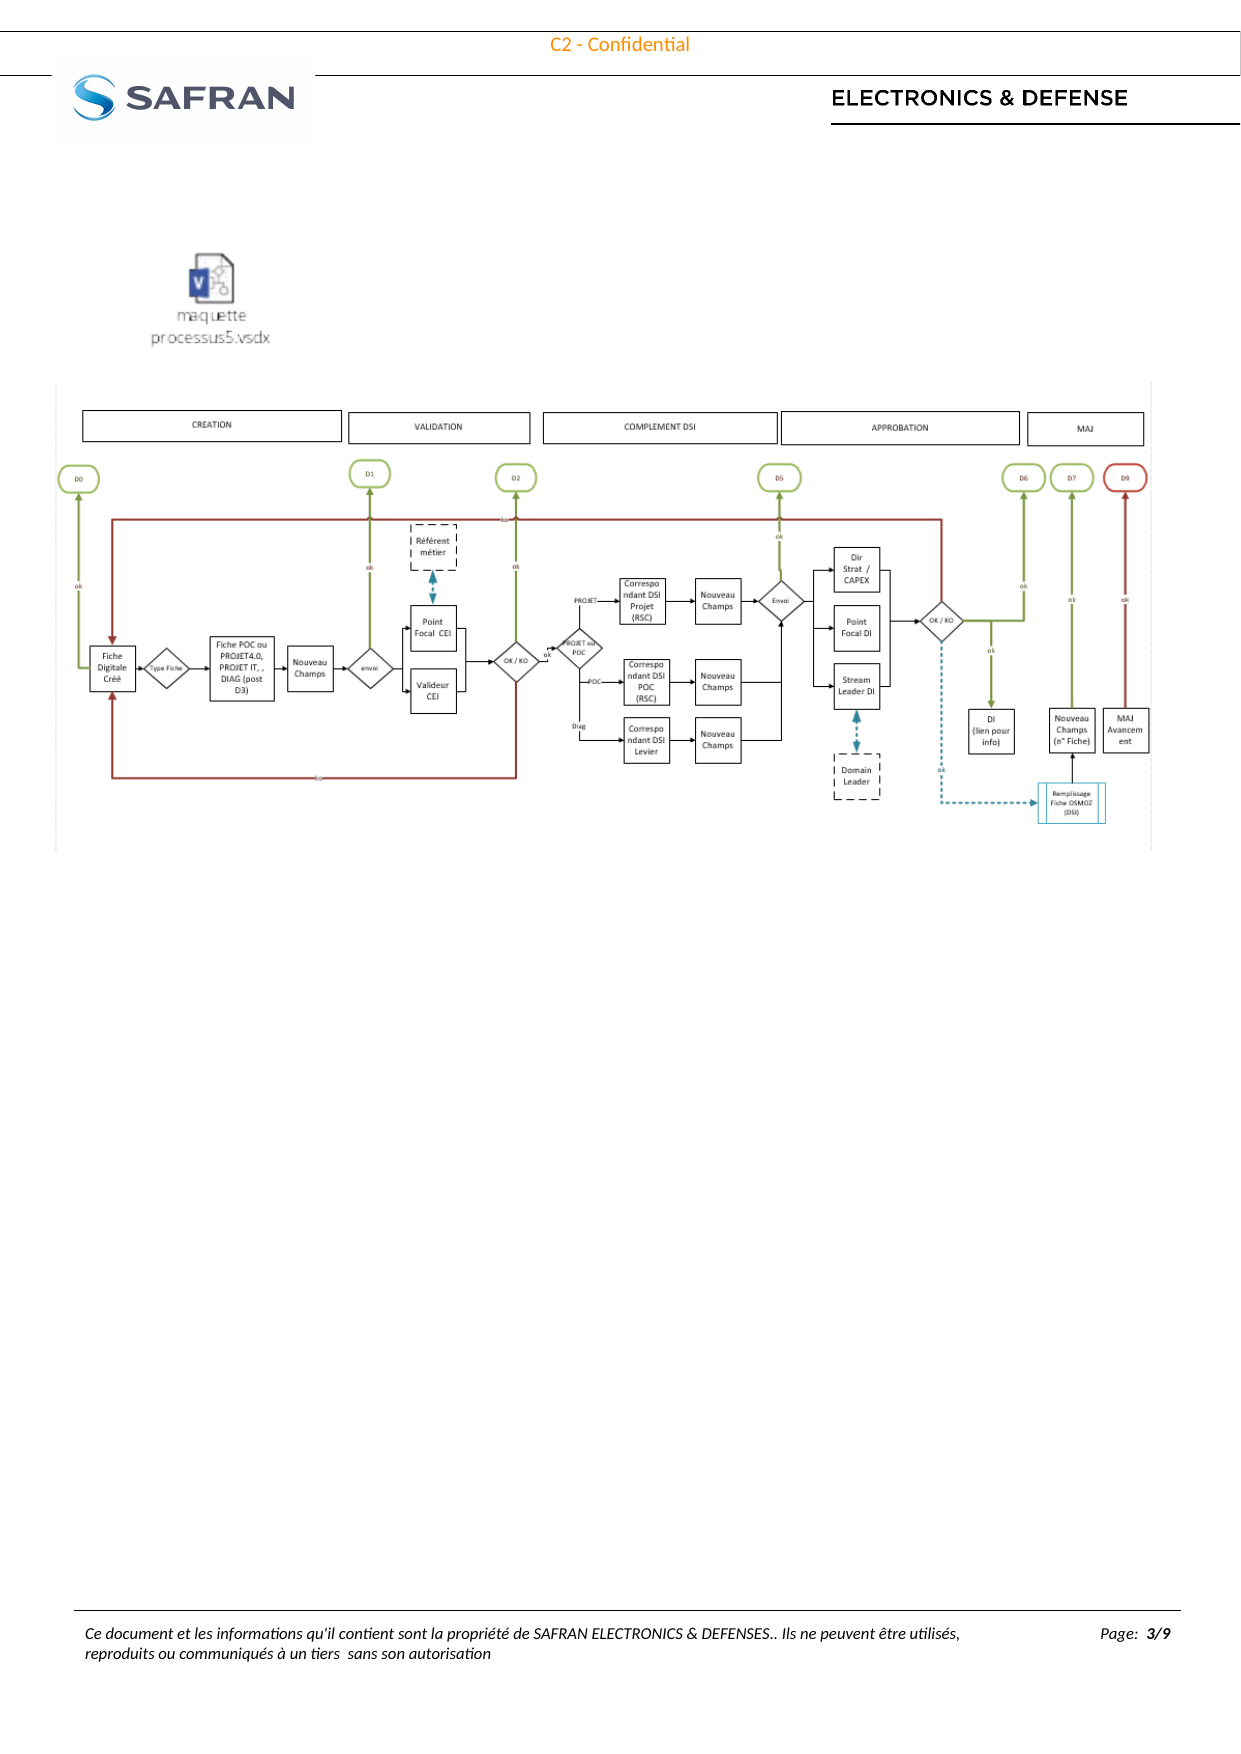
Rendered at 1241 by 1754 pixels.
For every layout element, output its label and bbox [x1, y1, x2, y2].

picture [44, 382, 1166, 851]
picture [51, 52, 316, 143]
